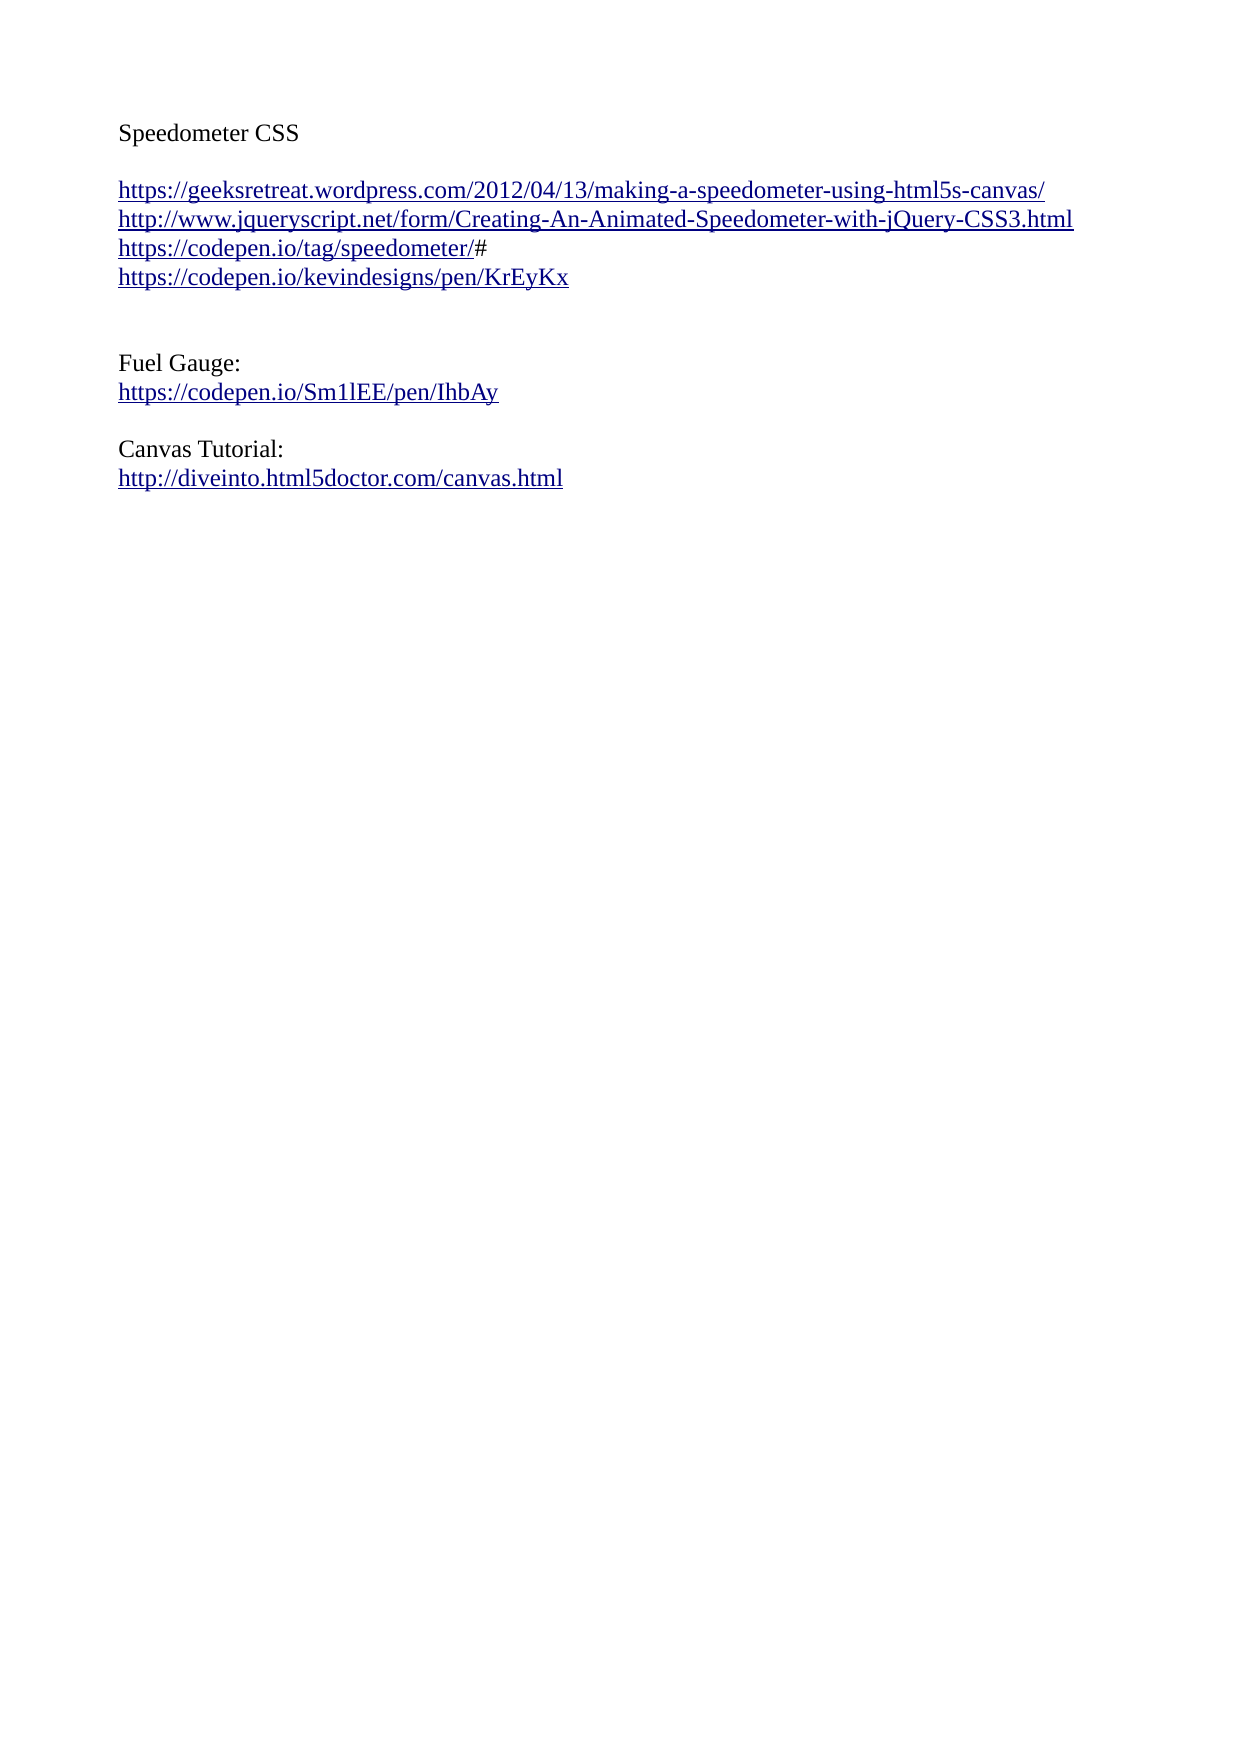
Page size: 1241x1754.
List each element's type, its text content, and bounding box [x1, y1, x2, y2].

text Fuel Gauge: [118, 348, 1122, 377]
text https://geeksretreat.wordpress.com/2012/04/13/making-a-speedometer-using-html5s-canvas/ [118, 176, 1122, 204]
text Speedometer CSS [118, 118, 1122, 147]
text https://codepen.io/kevindesigns/pen/KrEyKx [118, 262, 1122, 291]
text https://codepen.io/Sm1lEE/pen/IhbAy [118, 377, 1122, 406]
text https://codepen.io/tag/speedometer/# [118, 233, 1122, 262]
text http://diveinto.html5doctor.com/canvas.html [118, 463, 1122, 492]
text http://www.jqueryscript.net/form/Creating-An-Animated-Speedometer-with-jQuery-CSS3.html [118, 204, 1122, 233]
text Canvas Tutorial: [118, 434, 1122, 463]
